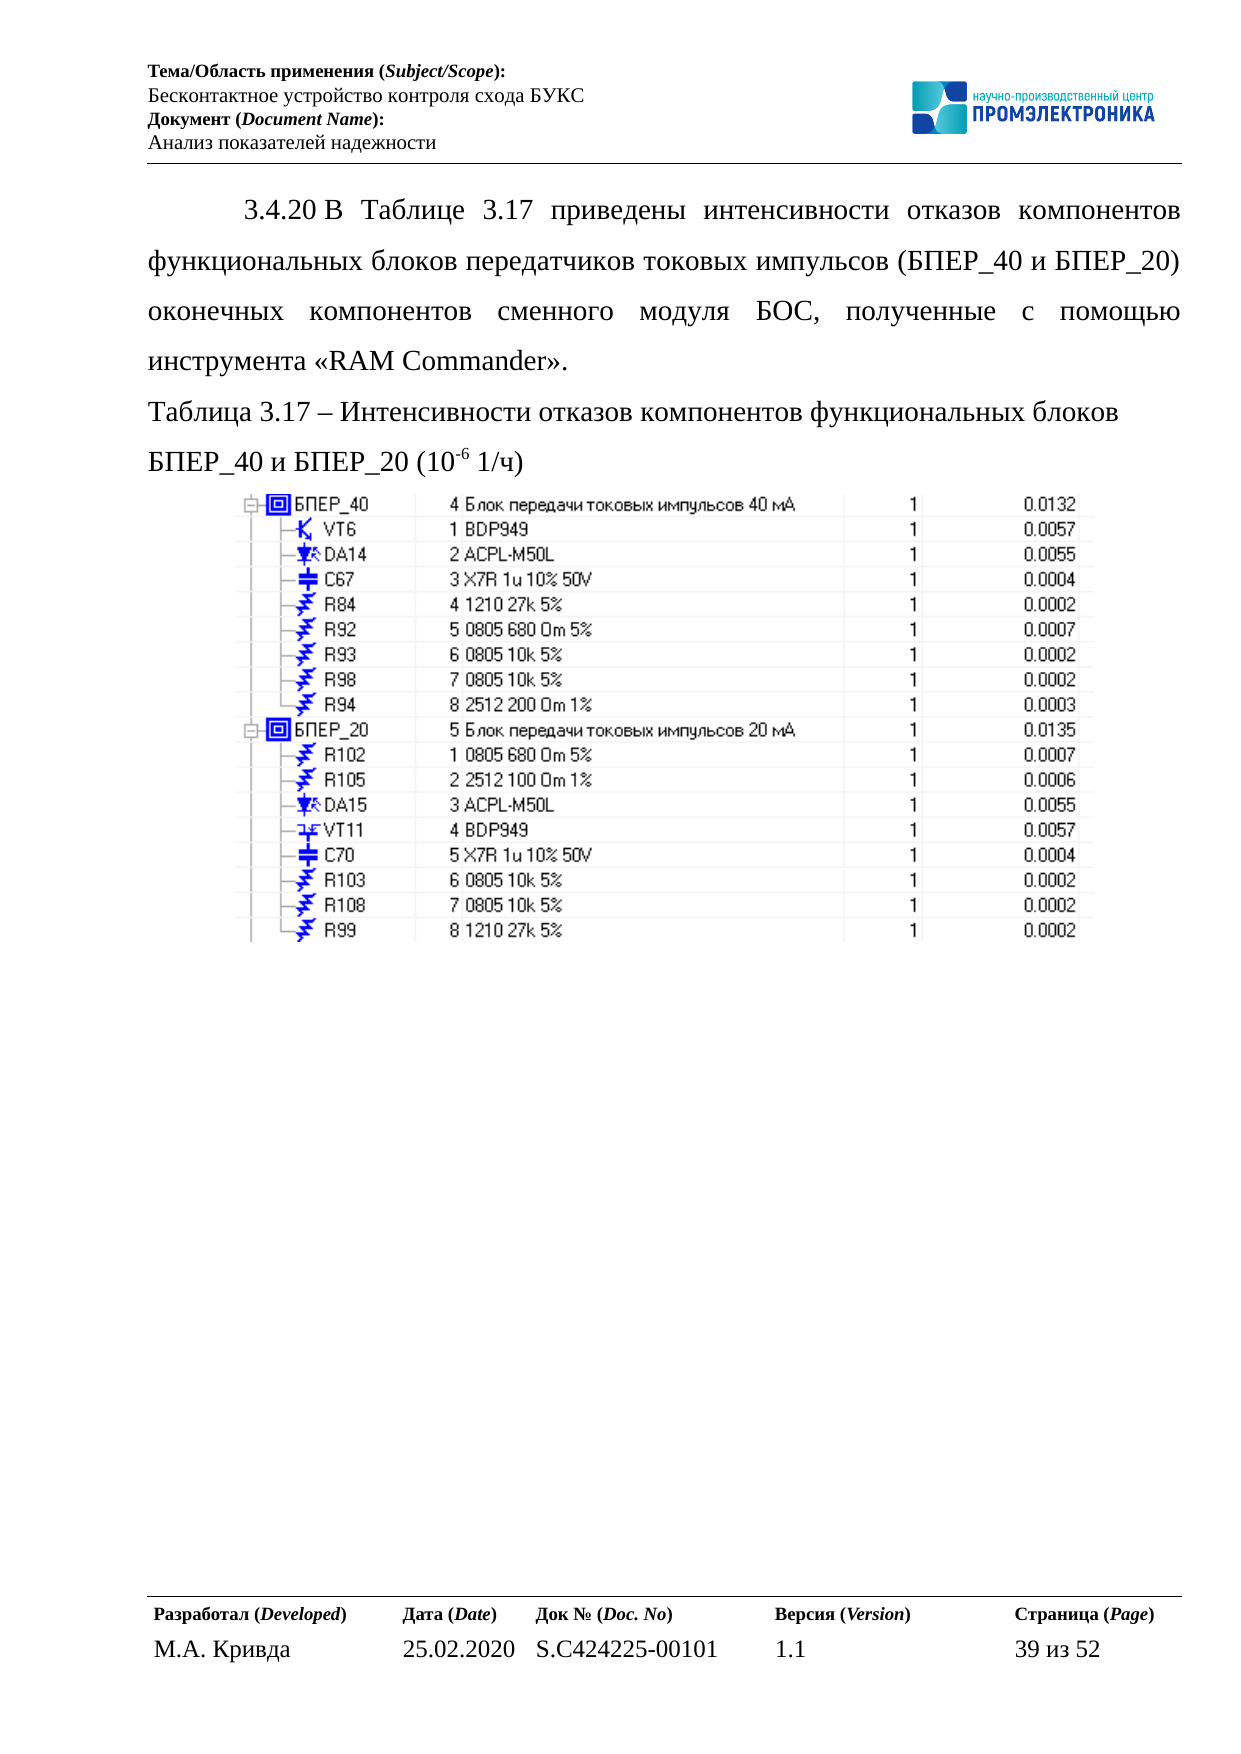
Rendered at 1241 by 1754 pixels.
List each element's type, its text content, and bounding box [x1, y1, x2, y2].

list В Таблице 3.17 приведены интенсивности отказов компонентов функциональных блоков передатчиков токовых импульсов (БПЕР_40 и БПЕР_20) оконечных компонентов сменного модуля БОС, полученные с помощью инструмента «RAM Commander». [148, 192, 1181, 377]
text Таблица 3.17 – Интенсивности отказов компонентов функциональных блоков БПЕР_40 и БПЕР_20 (10-6 1/ч) [148, 394, 1181, 478]
picture [885, 53, 1182, 162]
picture [235, 494, 1094, 942]
